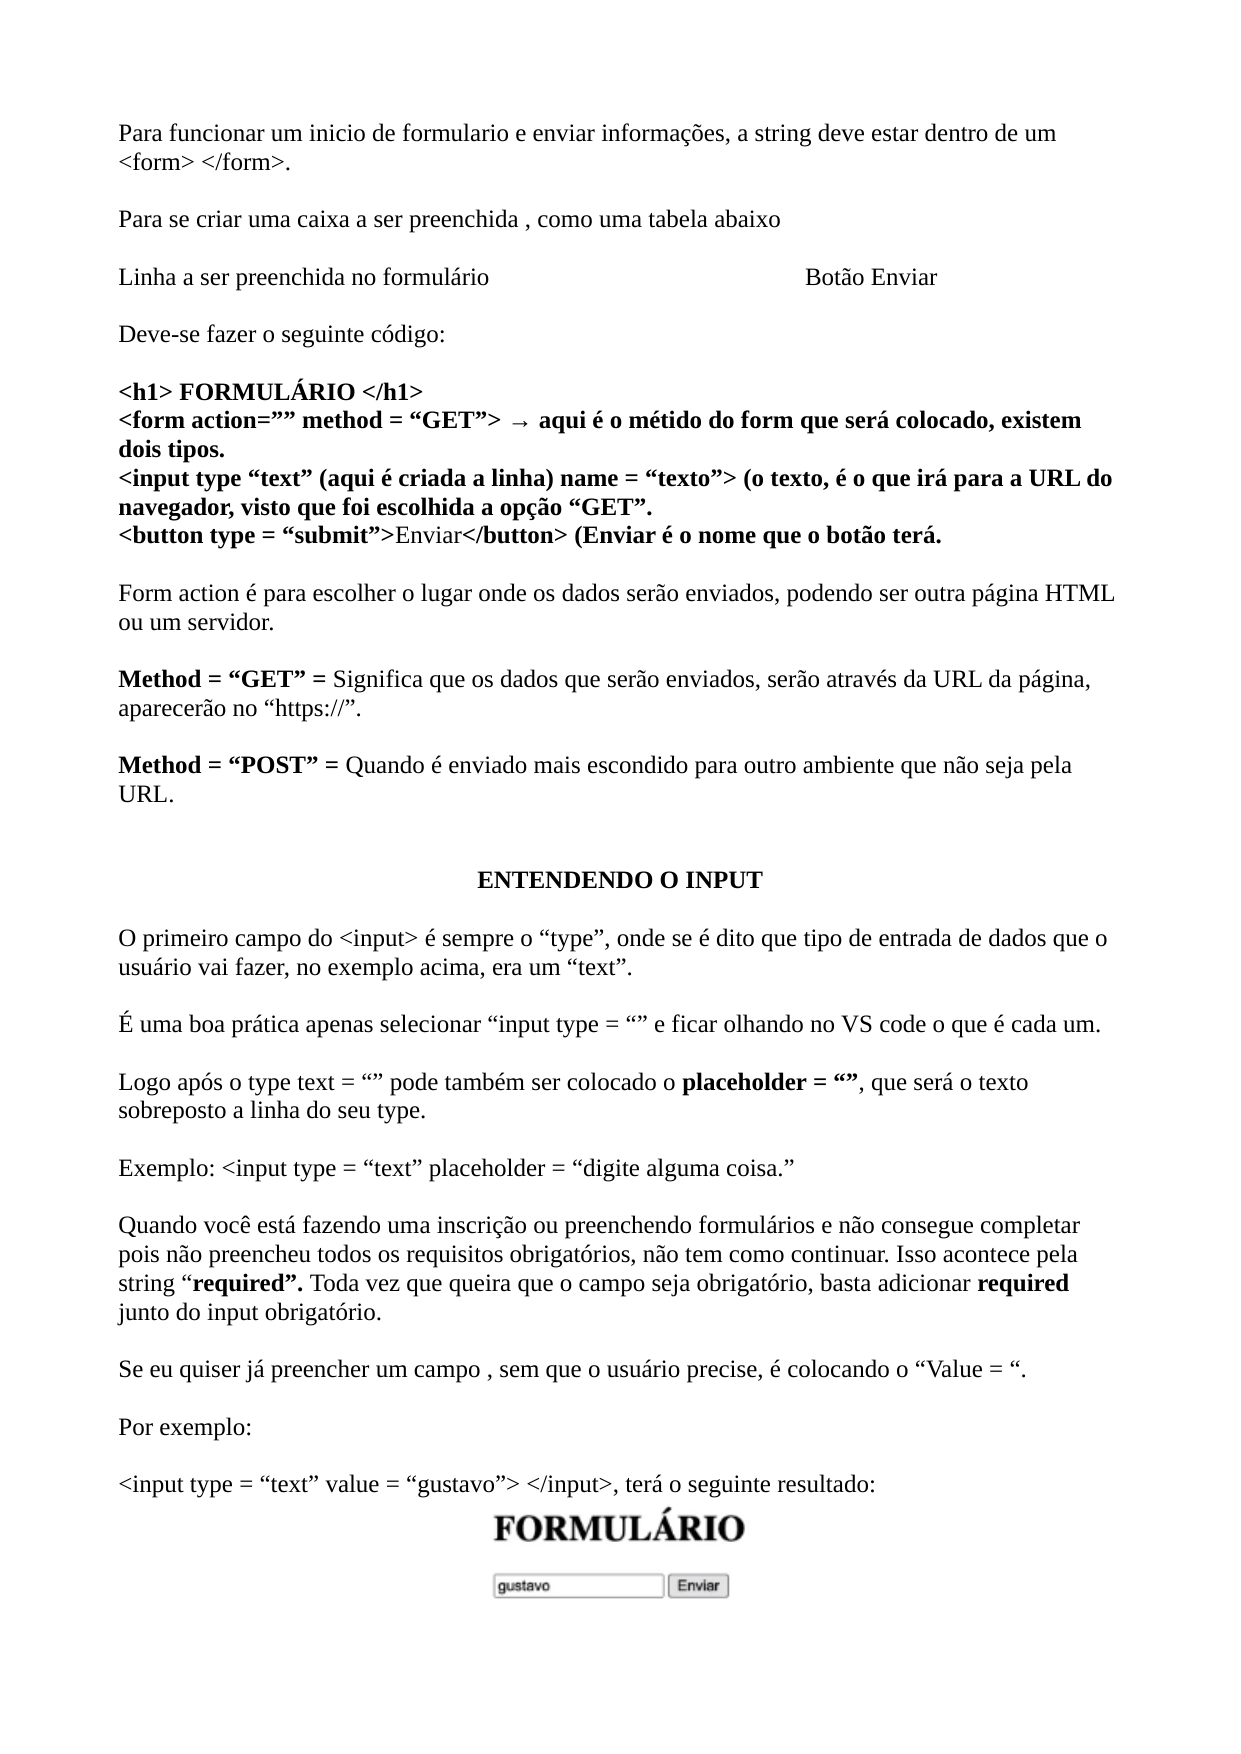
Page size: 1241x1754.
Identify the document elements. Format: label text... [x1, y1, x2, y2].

text ENTENDENDO O INPUT [118, 866, 1122, 894]
text Para funcionar um inicio de formulario e enviar informações, a string deve estar dentro de um <form> </form>. [118, 118, 1122, 176]
text Se eu quiser já preencher um campo , sem que o usuário precise, é colocando o “Value = “. [118, 1354, 1122, 1383]
text É uma boa prática apenas selecionar “input type = “” e ficar olhando no VS code o que é cada um. [118, 1009, 1122, 1038]
text Quando você está fazendo uma inscrição ou preenchendo formulários e não consegue completar pois não preencheu todos os requisitos obrigatórios, não tem como continuar. Isso acontece pela string “required”. Toda vez que queira que o campo seja obrigatório, basta adicionar required junto do input obrigatório. [118, 1211, 1122, 1326]
text Form action é para escolher o lugar onde os dados serão enviados, podendo ser outra página HTML ou um servidor. [118, 578, 1122, 636]
text Method = “GET” = Significa que os dados que serão enviados, serão através da URL da página, aparecerão no “https://”. [118, 664, 1122, 722]
text <form action=”” method = “GET”> → aqui é o métido do form que será colocado, existem dois tipos. [118, 406, 1122, 463]
text Por exemplo: [118, 1412, 1122, 1441]
text Deve-se fazer o seguinte código: [118, 319, 1122, 348]
text Para se criar uma caixa a ser preenchida , como uma tabela abaixo [118, 204, 1122, 233]
picture [485, 1498, 756, 1630]
text Logo após o type text = “” pode também ser colocado o placeholder = “”, que será o texto sobreposto a linha do seu type. [118, 1067, 1122, 1124]
text <h1> FORMULÁRIO </h1> [118, 377, 1122, 406]
text O primeiro campo do <input> é sempre o “type”, onde se é dito que tipo de entrada de dados que o usuário vai fazer, no exemplo acima, era um “text”. [118, 923, 1122, 981]
table_header Botão Enviar [620, 262, 1122, 291]
text Method = “POST” = Quando é enviado mais escondido para outro ambiente que não seja pela URL. [118, 751, 1122, 808]
text Exemplo: <input type = “text” placeholder = “digite alguma coisa.” [118, 1153, 1122, 1182]
text <button type = “submit”>Enviar</button> (Enviar é o nome que o botão terá. [118, 521, 1122, 549]
table_header Linha a ser preenchida no formulário [118, 262, 620, 291]
text <input type “text” (aqui é criada a linha) name = “texto”> (o texto, é o que irá para a URL do navegador, visto que foi escolhida a opção “GET”. [118, 463, 1122, 521]
text <input type = “text” value = “gustavo”> </input>, terá o seguinte resultado: [118, 1469, 1122, 1498]
